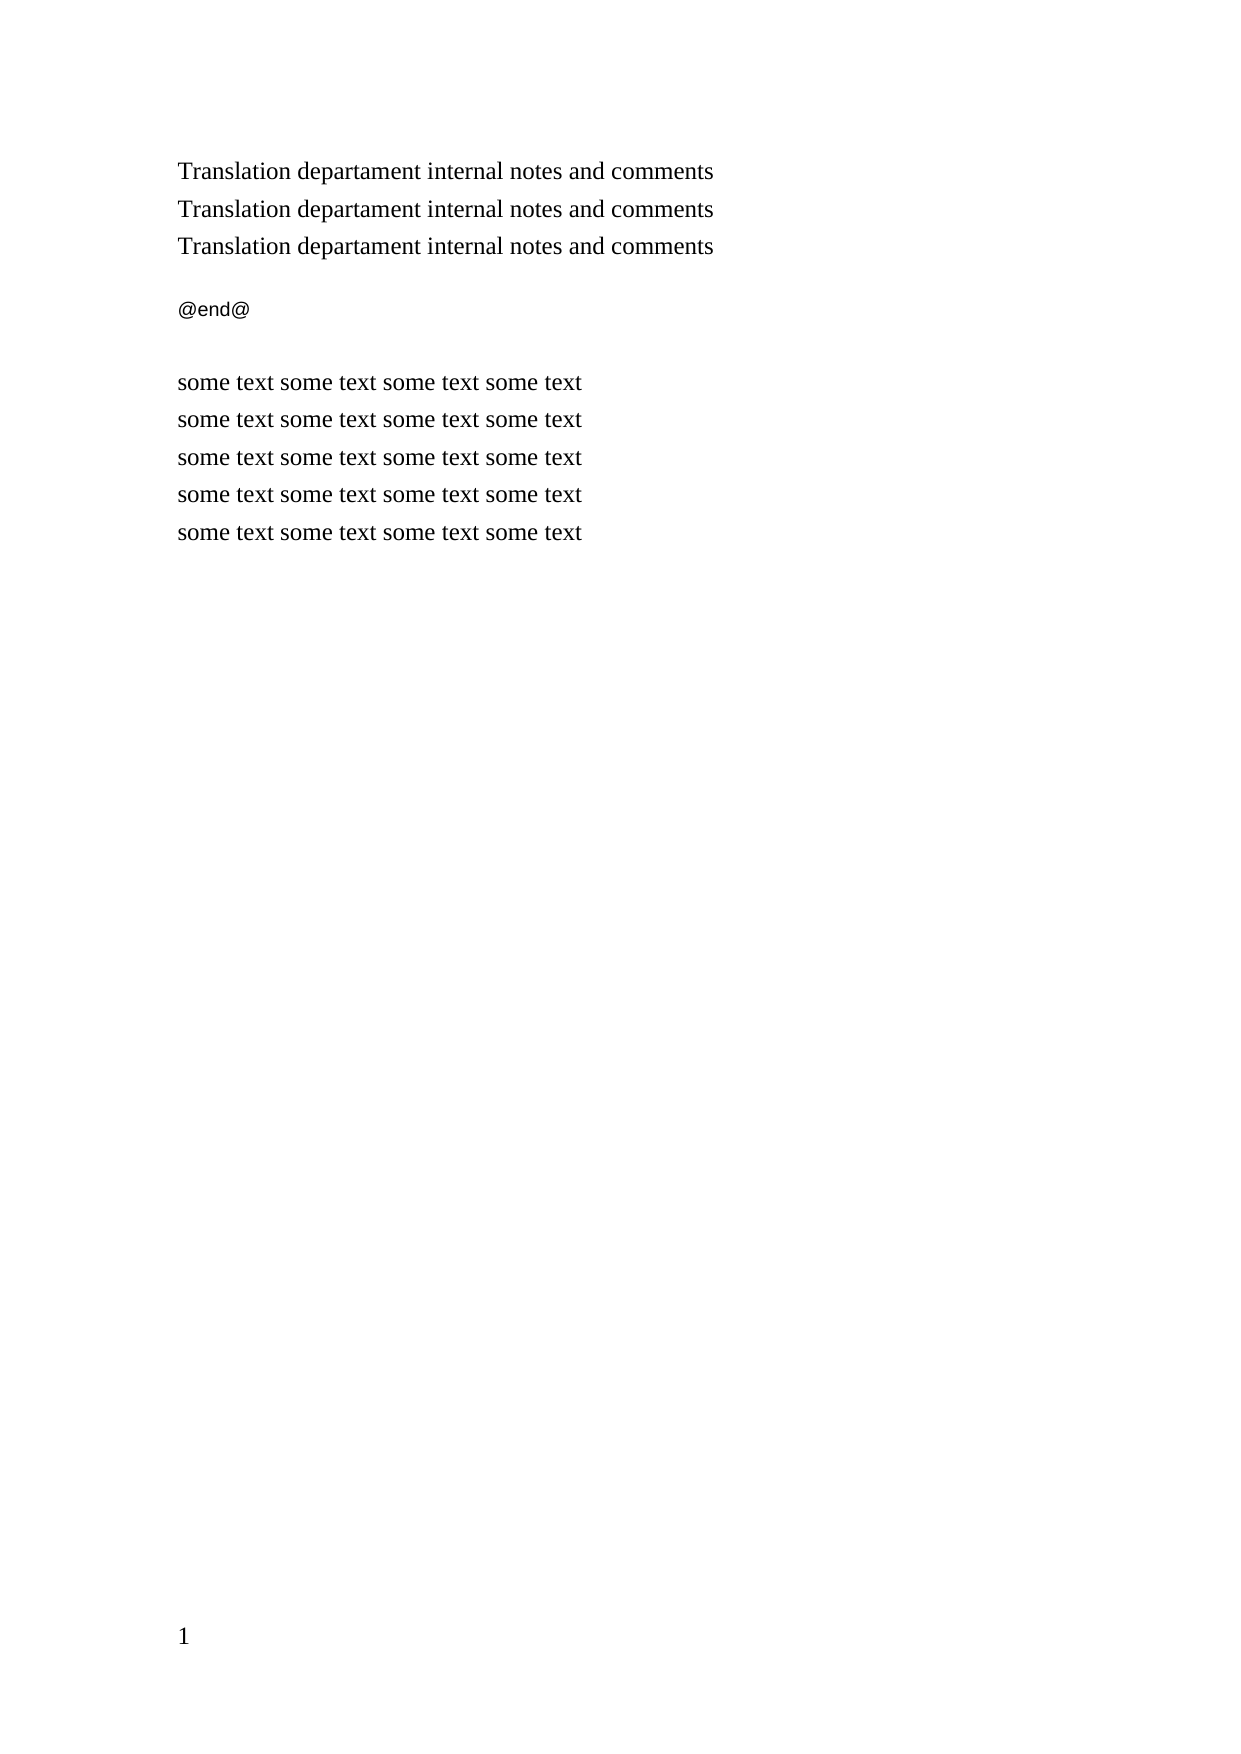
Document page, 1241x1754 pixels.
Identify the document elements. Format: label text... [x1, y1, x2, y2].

text some text some text some text some text [177, 433, 1063, 470]
text some text some text some text some text [177, 358, 1063, 395]
text Translation departament internal notes and comments [177, 185, 1063, 223]
text some text some text some text some text [177, 470, 1063, 508]
text some text some text some text some text [177, 508, 1063, 545]
text Translation departament internal notes and comments [177, 223, 1063, 260]
text @end@ [177, 298, 1063, 320]
text Translation departament internal notes and comments [177, 148, 1063, 185]
text some text some text some text some text [177, 395, 1063, 433]
